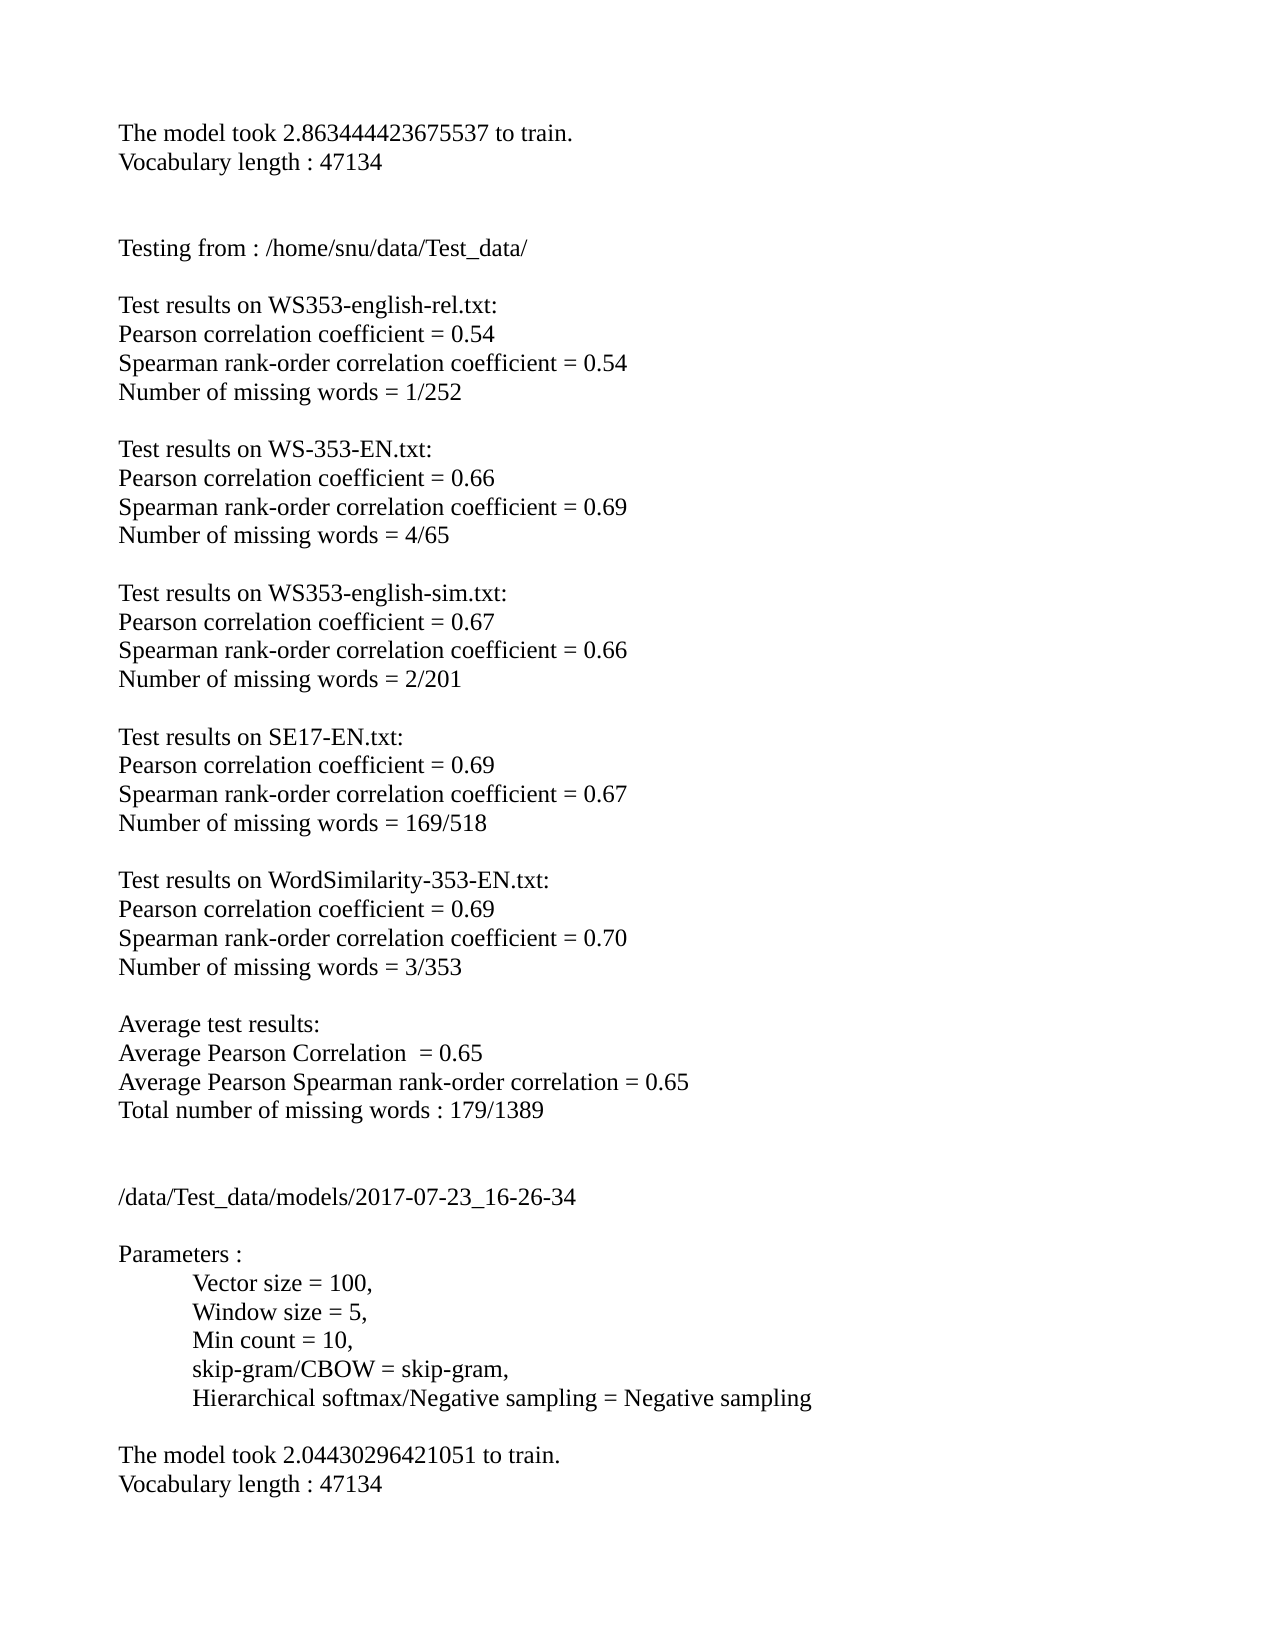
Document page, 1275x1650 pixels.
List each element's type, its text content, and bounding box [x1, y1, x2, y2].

text Spearman rank-order correlation coefficient = 0.69 [118, 492, 1157, 521]
text Number of missing words = 3/353 [118, 952, 1157, 981]
text Number of missing words = 169/518 [118, 808, 1157, 837]
text Test results on SE17-EN.txt: [118, 722, 1157, 751]
text Number of missing words = 1/252 [118, 377, 1157, 406]
text Spearman rank-order correlation coefficient = 0.54 [118, 348, 1157, 377]
text Number of missing words = 2/201 [118, 664, 1157, 693]
text Spearman rank-order correlation coefficient = 0.67 [118, 779, 1157, 808]
text Test results on WS-353-EN.txt: [118, 434, 1157, 463]
text Pearson correlation coefficient = 0.69 [118, 751, 1157, 779]
text skip-gram/CBOW = skip-gram, [118, 1354, 1157, 1383]
text Average test results: [118, 1009, 1157, 1038]
text Test results on WordSimilarity-353-EN.txt: [118, 866, 1157, 894]
text Vocabulary length : 47134 [118, 1469, 1157, 1498]
text Min count = 10, [118, 1326, 1157, 1354]
text Testing from : /home/snu/data/Test_data/ [118, 233, 1157, 262]
text Average Pearson Spearman rank-order correlation = 0.65 [118, 1067, 1157, 1096]
text /data/Test_data/models/2017-07-23_16-26-34 [118, 1182, 1157, 1211]
text Vocabulary length : 47134 [118, 147, 1157, 176]
text Hierarchical softmax/Negative sampling = Negative sampling [118, 1383, 1157, 1412]
text Test results on WS353-english-sim.txt: [118, 578, 1157, 607]
text The model took 2.04430296421051 to train. [118, 1441, 1157, 1469]
text Spearman rank-order correlation coefficient = 0.70 [118, 923, 1157, 952]
text Number of missing words = 4/65 [118, 521, 1157, 549]
text Pearson correlation coefficient = 0.67 [118, 607, 1157, 636]
text Test results on WS353-english-rel.txt: [118, 291, 1157, 319]
text The model took 2.863444423675537 to train. [118, 118, 1157, 147]
text Spearman rank-order correlation coefficient = 0.66 [118, 636, 1157, 664]
text Vector size = 100, [118, 1268, 1157, 1297]
text Average Pearson Correlation = 0.65 [118, 1038, 1157, 1067]
text Pearson correlation coefficient = 0.69 [118, 894, 1157, 923]
text Total number of missing words : 179/1389 [118, 1096, 1157, 1124]
text Window size = 5, [118, 1297, 1157, 1326]
text Pearson correlation coefficient = 0.54 [118, 319, 1157, 348]
text Parameters : [118, 1239, 1157, 1268]
text Pearson correlation coefficient = 0.66 [118, 463, 1157, 492]
